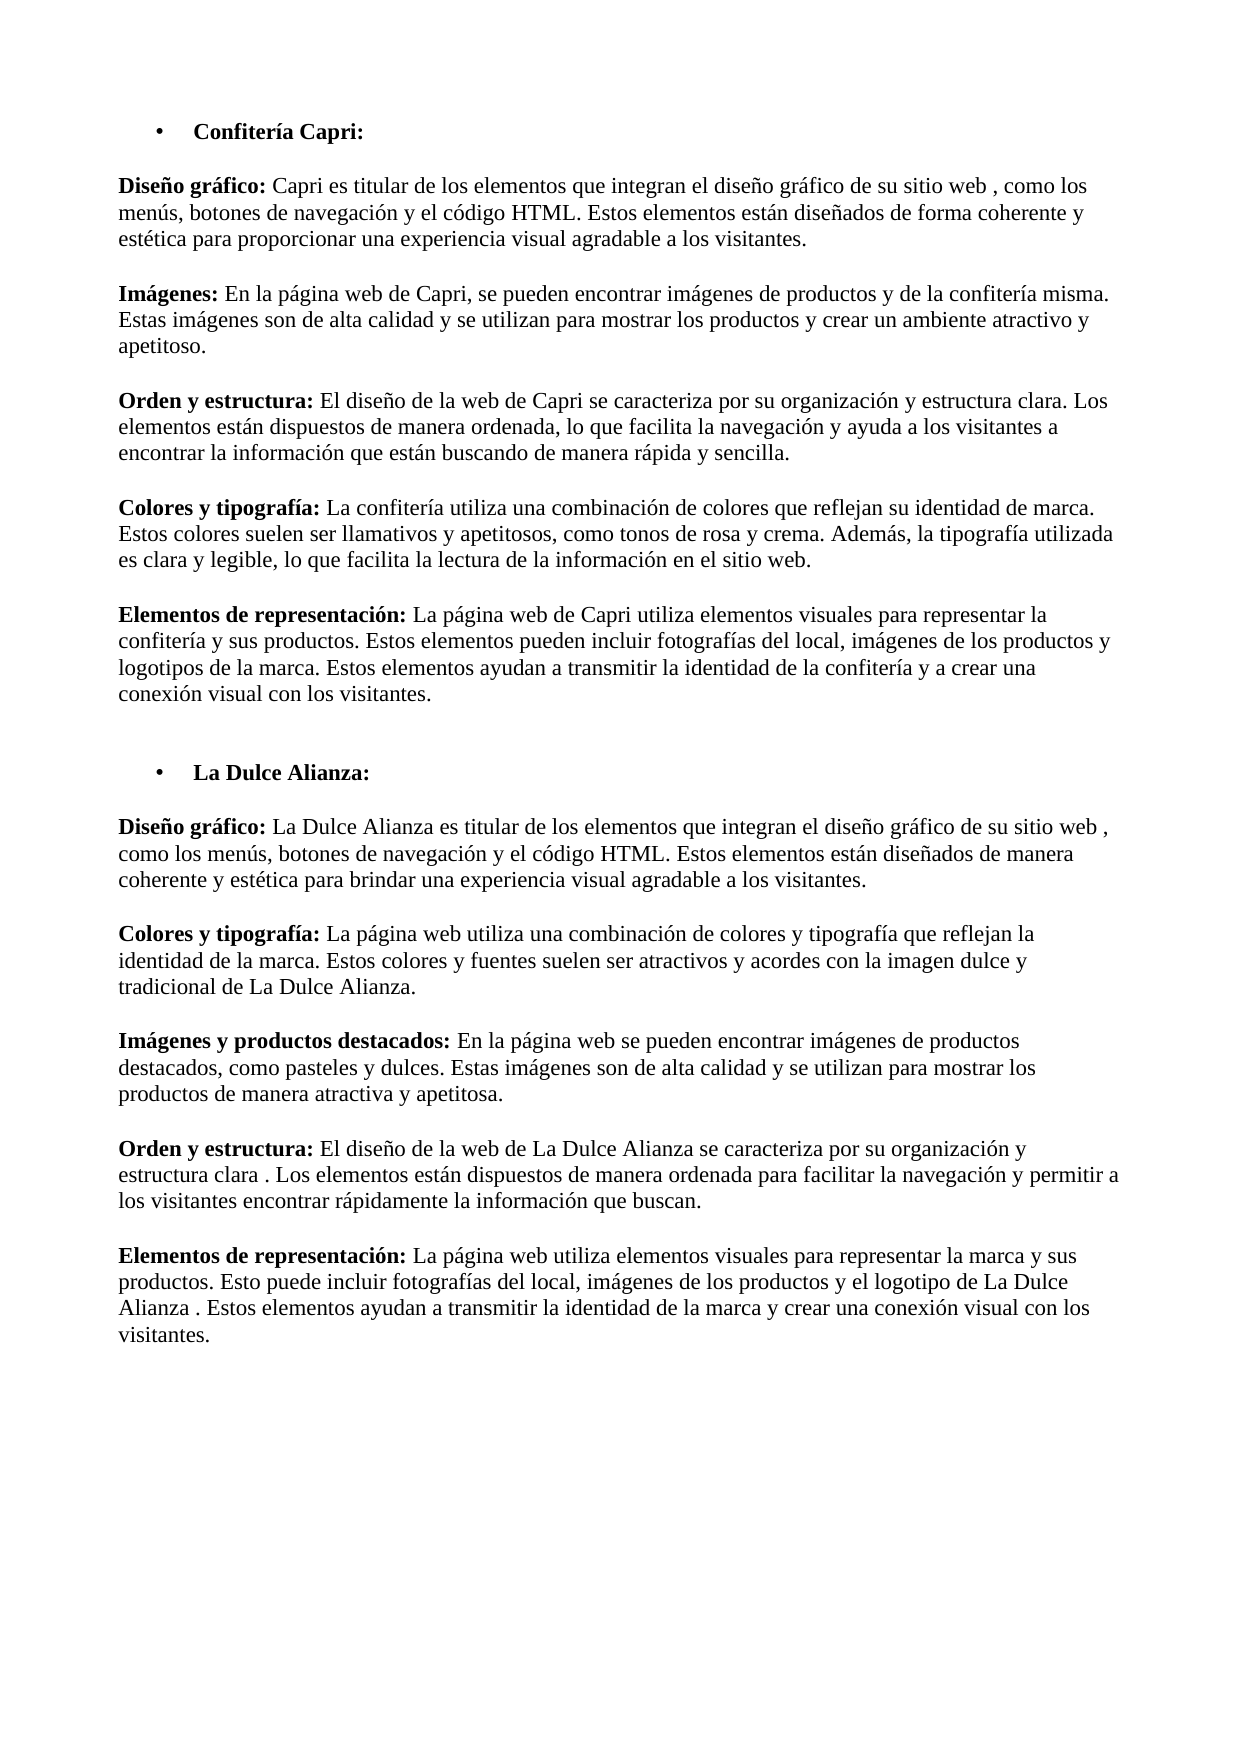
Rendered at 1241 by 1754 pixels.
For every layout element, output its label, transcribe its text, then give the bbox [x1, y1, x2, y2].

text Colores y tipografía: La página web utiliza una combinación de colores y tipografía que reflejan la identidad de la marca. Estos colores y fuentes suelen ser atractivos y acordes con la imagen dulce y tradicional de La Dulce Alianza. [118, 920, 1122, 999]
list Confitería Capri: [156, 118, 1122, 144]
text Elementos de representación: La página web utiliza elementos visuales para representar la marca y sus productos. Esto puede incluir fotografías del local, imágenes de los productos y el logotipo de La Dulce Alianza . Estos elementos ayudan a transmitir la identidad de la marca y crear una conexión visual con los visitantes. [118, 1242, 1122, 1347]
text Orden y estructura: El diseño de la web de Capri se caracteriza por su organización y estructura clara. Los elementos están dispuestos de manera ordenada, lo que facilita la navegación y ayuda a los visitantes a encontrar la información que están buscando de manera rápida y sencilla. [118, 387, 1122, 466]
text Diseño gráfico: La Dulce Alianza es titular de los elementos que integran el diseño gráfico de su sitio web , como los menús, botones de navegación y el código HTML. Estos elementos están diseñados de manera coherente y estética para brindar una experiencia visual agradable a los visitantes. [118, 813, 1122, 892]
text Imágenes: En la página web de Capri, se pueden encontrar imágenes de productos y de la confitería misma. Estas imágenes son de alta calidad y se utilizan para mostrar los productos y crear un ambiente atractivo y apetitoso. [118, 279, 1122, 359]
text Imágenes y productos destacados: En la página web se pueden encontrar imágenes de productos destacados, como pasteles y dulces. Estas imágenes son de alta calidad y se utilizan para mostrar los productos de manera atractiva y apetitosa. [118, 1027, 1122, 1107]
text Colores y tipografía: La confitería utiliza una combinación de colores que reflejan su identidad de marca. Estos colores suelen ser llamativos y apetitosos, como tonos de rosa y crema. Además, la tipografía utilizada es clara y legible, lo que facilita la lectura de la información en el sitio web. [118, 494, 1122, 573]
text Diseño gráfico: Capri es titular de los elementos que integran el diseño gráfico de su sitio web , como los menús, botones de navegación y el código HTML. Estos elementos están diseñados de forma coherente y estética para proporcionar una experiencia visual agradable a los visitantes. [118, 172, 1122, 252]
list La Dulce Alianza: [156, 759, 1122, 785]
text Orden y estructura: El diseño de la web de La Dulce Alianza se caracteriza por su organización y estructura clara . Los elementos están dispuestos de manera ordenada para facilitar la navegación y permitir a los visitantes encontrar rápidamente la información que buscan. [118, 1134, 1122, 1214]
text Elementos de representación: La página web de Capri utiliza elementos visuales para representar la confitería y sus productos. Estos elementos pueden incluir fotografías del local, imágenes de los productos y logotipos de la marca. Estos elementos ayudan a transmitir la identidad de la confitería y a crear una conexión visual con los visitantes. [118, 601, 1122, 706]
